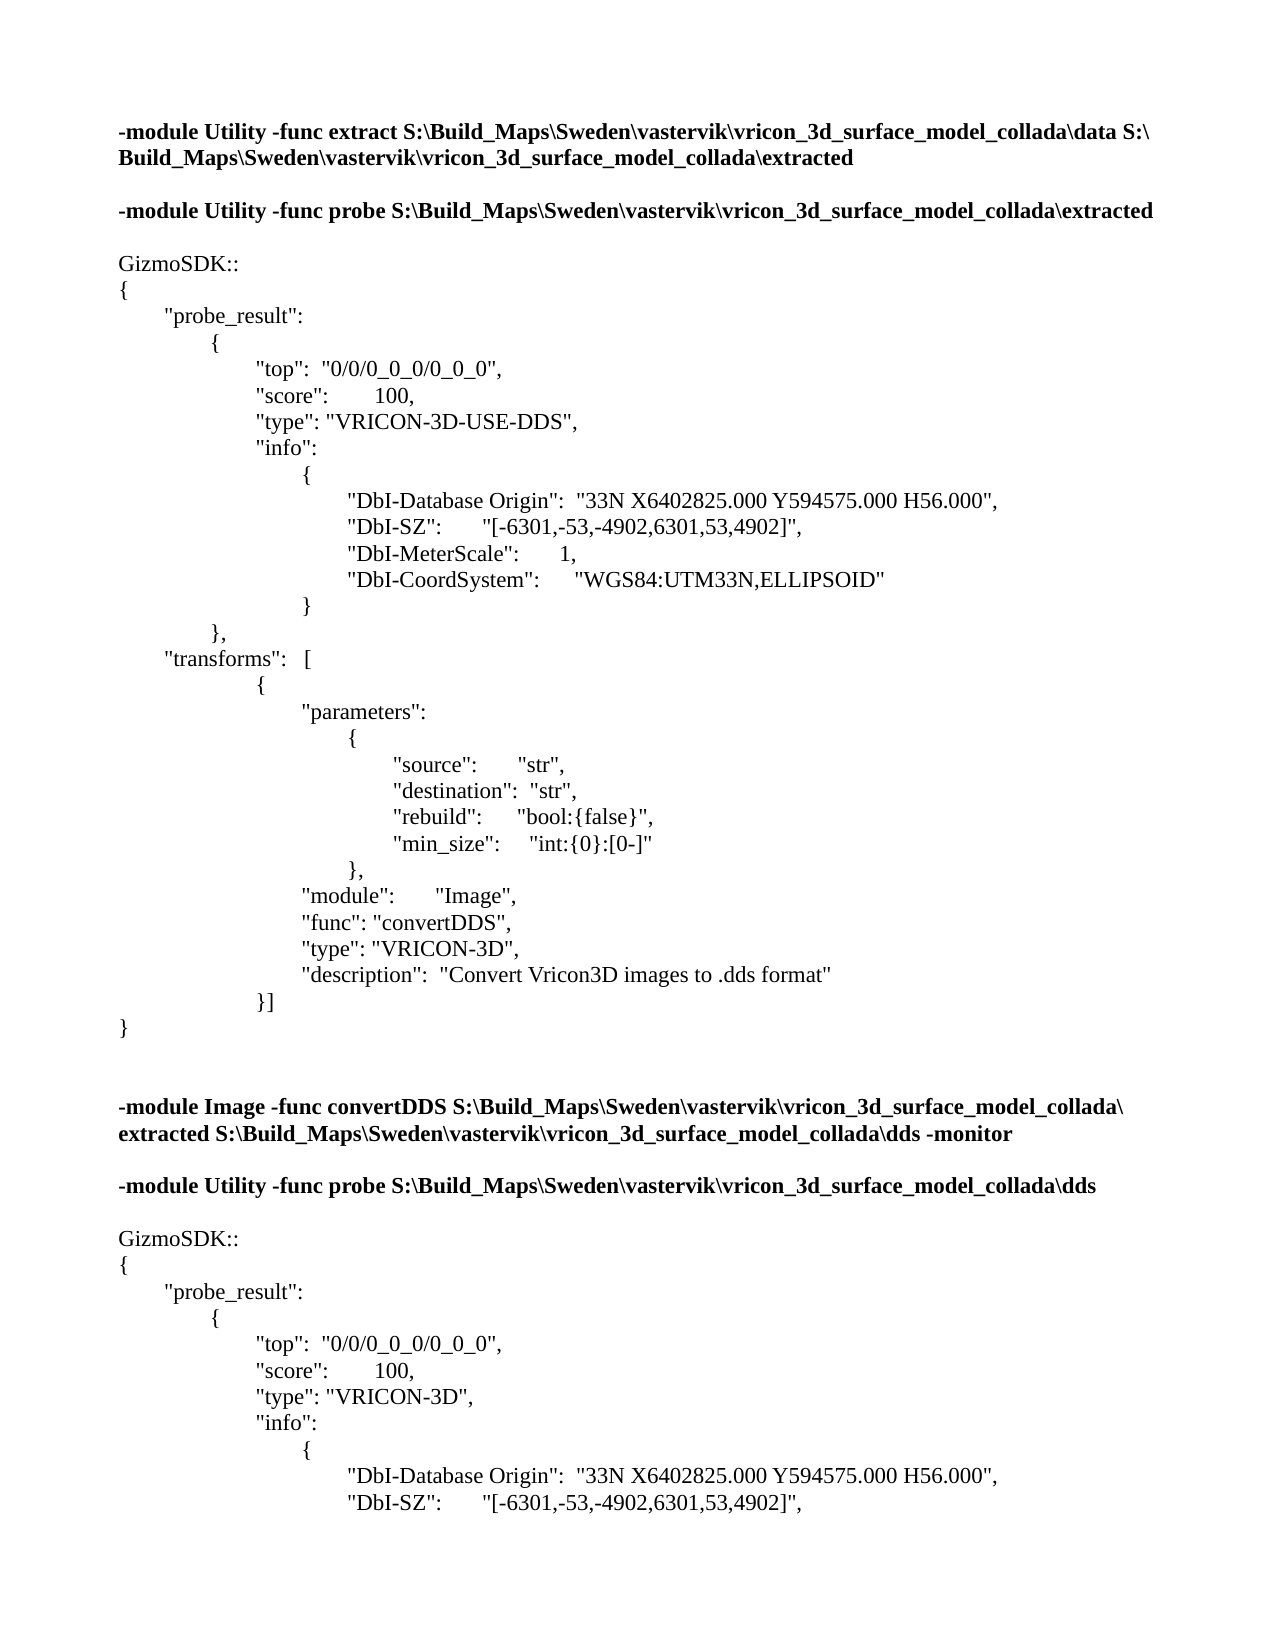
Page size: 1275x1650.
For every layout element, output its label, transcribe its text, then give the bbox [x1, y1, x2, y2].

text "module": "Image", [118, 882, 1157, 909]
text "func": "convertDDS", [118, 909, 1157, 935]
text "rebuild": "bool:{false}", [118, 803, 1157, 830]
text "score": 100, [118, 382, 1157, 408]
text -module Utility -func extract S:\Build_Maps\Sweden\vastervik\vricon_3d_surface_model_collada\data S:\Build_Maps\Sweden\vastervik\vricon_3d_surface_model_collada\extracted [118, 118, 1157, 171]
text "DbI-SZ": "[-6301,-53,-4902,6301,53,4902]", [118, 513, 1157, 540]
text "type": "VRICON-3D", [118, 1383, 1157, 1409]
text { [118, 1304, 1157, 1330]
text }, [118, 619, 1157, 645]
text { [118, 1436, 1157, 1462]
text }] [118, 988, 1157, 1014]
text "type": "VRICON-3D", [118, 935, 1157, 961]
text "top": "0/0/0_0_0/0_0_0", [118, 1330, 1157, 1357]
text } [118, 592, 1157, 619]
text { [118, 276, 1157, 303]
text { [118, 672, 1157, 698]
text } [118, 1014, 1157, 1041]
text "description": "Convert Vricon3D images to .dds format" [118, 961, 1157, 988]
text }, [118, 856, 1157, 882]
text "DbI-MeterScale": 1, [118, 540, 1157, 566]
text "DbI-Database Origin": "33N X6402825.000 Y594575.000 H56.000", [118, 487, 1157, 513]
text { [118, 724, 1157, 751]
text "info": [118, 1409, 1157, 1436]
text "source": "str", [118, 751, 1157, 777]
text GizmoSDK:: [118, 250, 1157, 276]
text "DbI-CoordSystem": "WGS84:UTM33N,ELLIPSOID" [118, 566, 1157, 592]
text "probe_result": [118, 303, 1157, 329]
text { [118, 461, 1157, 487]
text "info": [118, 434, 1157, 461]
text { [118, 329, 1157, 355]
text "score": 100, [118, 1357, 1157, 1383]
text GizmoSDK:: [118, 1225, 1157, 1251]
text "type": "VRICON-3D-USE-DDS", [118, 408, 1157, 434]
text "destination": "str", [118, 777, 1157, 803]
text -module Utility -func probe S:\Build_Maps\Sweden\vastervik\vricon_3d_surface_model_collada\extracted [118, 197, 1157, 223]
text -module Image -func convertDDS S:\Build_Maps\Sweden\vastervik\vricon_3d_surface_model_collada\extracted S:\Build_Maps\Sweden\vastervik\vricon_3d_surface_model_collada\dds -monitor [118, 1093, 1157, 1146]
text "DbI-SZ": "[-6301,-53,-4902,6301,53,4902]", [118, 1488, 1157, 1515]
text "top": "0/0/0_0_0/0_0_0", [118, 355, 1157, 382]
text { [118, 1251, 1157, 1278]
text "min_size": "int:{0}:[0-]" [118, 830, 1157, 856]
text -module Utility -func probe S:\Build_Maps\Sweden\vastervik\vricon_3d_surface_model_collada\dds [118, 1172, 1157, 1199]
text "probe_result": [118, 1278, 1157, 1304]
text "transforms": [ [118, 645, 1157, 672]
text "DbI-Database Origin": "33N X6402825.000 Y594575.000 H56.000", [118, 1462, 1157, 1488]
text "parameters": [118, 698, 1157, 724]
